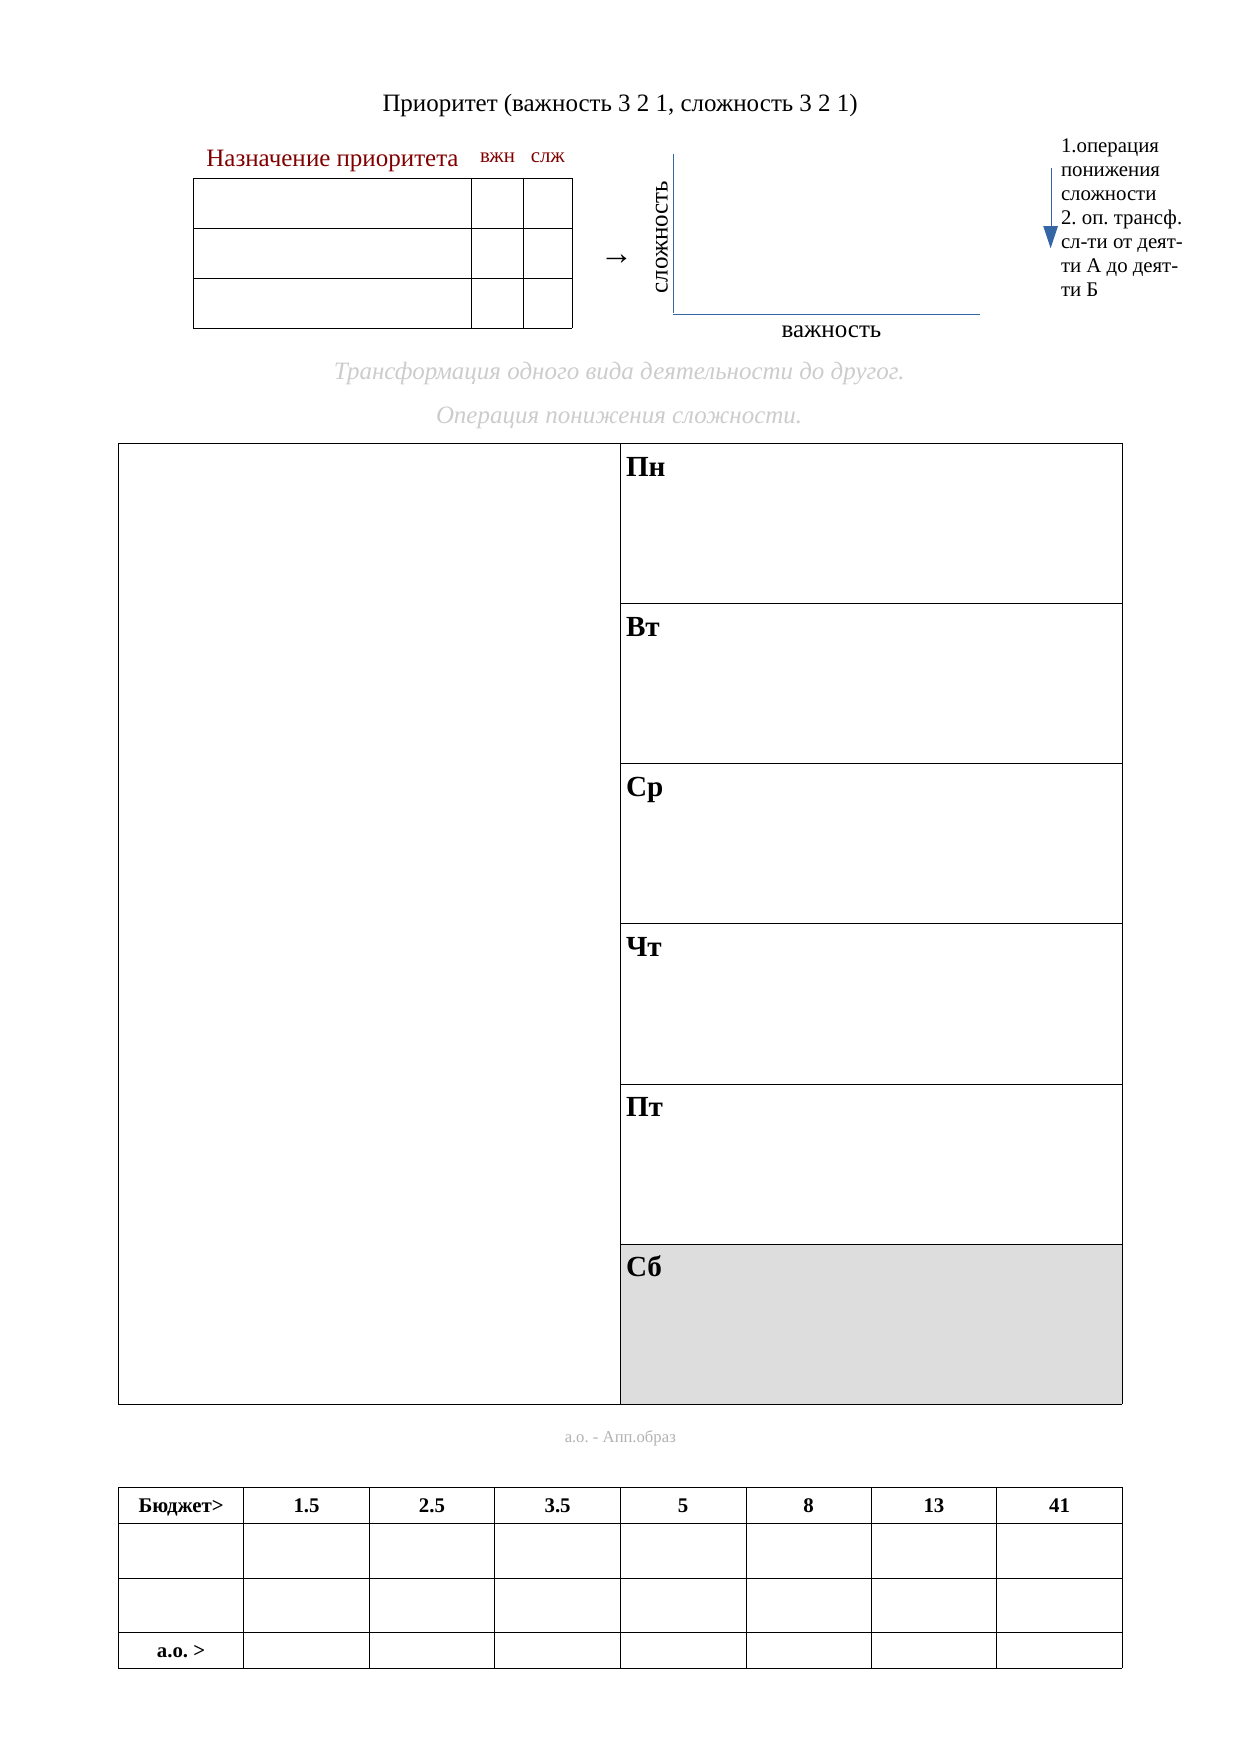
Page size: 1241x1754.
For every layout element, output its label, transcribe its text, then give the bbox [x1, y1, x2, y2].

text Трансформация одного вида деятельности до другог. [118, 328, 1122, 385]
table_cell [997, 1579, 1122, 1632]
table_cell а.о. > [119, 1633, 243, 1668]
table_cell [119, 1579, 243, 1632]
table_cell [872, 1633, 996, 1668]
table_cell Пт [621, 1085, 1122, 1243]
table_cell [472, 279, 523, 327]
table_cell [495, 1579, 620, 1632]
table_header [572, 138, 660, 178]
table_header [119, 444, 620, 1404]
table_cell Сб [621, 1245, 1122, 1404]
table_header слж [523, 138, 572, 178]
table_header 5 [621, 1488, 746, 1523]
table_cell [573, 178, 660, 228]
table_cell [194, 229, 471, 278]
table_header Бюджет> [119, 1488, 243, 1523]
table_cell [244, 1633, 369, 1668]
table_cell [370, 1633, 494, 1668]
table_cell [194, 179, 471, 228]
table_cell [370, 1579, 494, 1632]
table_cell [244, 1579, 369, 1632]
table_header 3.5 [495, 1488, 620, 1523]
table_cell [472, 179, 523, 228]
table_header [660, 138, 1047, 327]
table_cell [621, 1633, 746, 1668]
table_header 41 [997, 1488, 1122, 1523]
text Приоритет (важность 3 2 1, сложность 3 2 1) [118, 88, 1122, 117]
table_cell [621, 1524, 746, 1577]
table_cell [119, 1524, 243, 1577]
table_cell [747, 1579, 871, 1632]
text а.о. - Апп.образ [118, 1405, 1122, 1469]
table_header 2.5 [370, 1488, 494, 1523]
table_cell [495, 1524, 620, 1577]
table_cell [524, 179, 572, 228]
table_header 1.5 [244, 1488, 369, 1523]
table_cell Чт [621, 924, 1122, 1083]
table_cell [524, 279, 572, 327]
table_header вжн [471, 138, 523, 178]
table_cell Ср [621, 764, 1122, 923]
table_cell [747, 1524, 871, 1577]
table_cell [472, 229, 523, 278]
table_cell [573, 278, 660, 327]
table_cell [194, 279, 471, 327]
table_cell [872, 1579, 996, 1632]
table_cell [997, 1524, 1122, 1577]
table_cell [997, 1633, 1122, 1668]
table_header 8 [747, 1488, 871, 1523]
table_header Назначение приоритета [194, 138, 471, 178]
table_header 13 [872, 1488, 996, 1523]
table_cell [747, 1633, 871, 1668]
table_cell [244, 1524, 369, 1577]
table_cell [621, 1579, 746, 1632]
table_cell [495, 1633, 620, 1668]
table_cell Вт [621, 604, 1122, 763]
table_header Пн [621, 444, 1122, 603]
text Операция понижения сложности. [118, 400, 1122, 428]
table_cell → [573, 228, 660, 278]
table_cell [872, 1524, 996, 1577]
table_cell [370, 1524, 494, 1577]
table_cell [524, 229, 572, 278]
